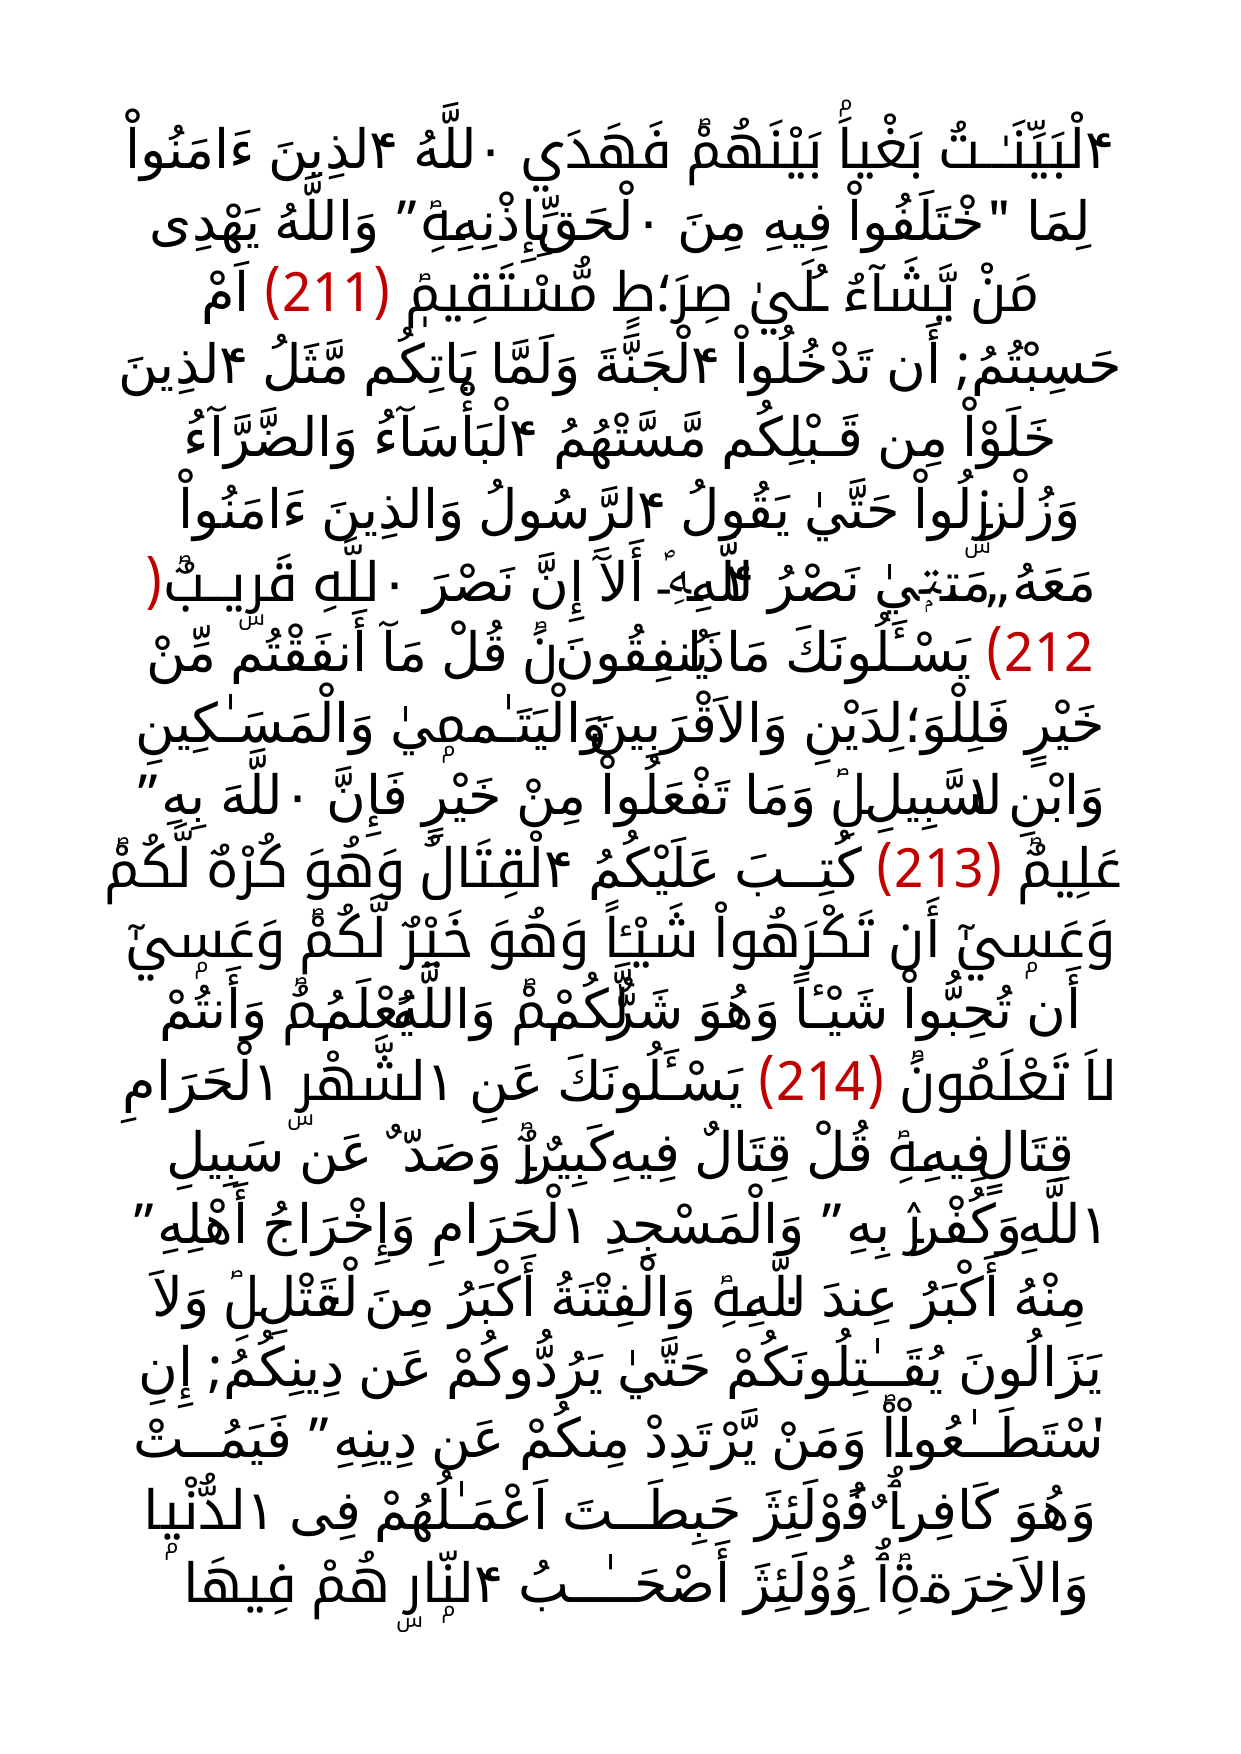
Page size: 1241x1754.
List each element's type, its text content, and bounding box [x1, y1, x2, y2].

text ۰لنَّاسَ ۰ڤسِّحْرَ وَمَآ ٱُنزۣلَ عَلَي ۰لْمَلَكَيْنِ بِبَابِـلَ هَارُوتتتَ وَمَارُوتتتَؐ وَمَا يُعَلِّمَـٰنِ مِنَ اَحَدٖ حَتَّيٰ يَقُولآَ إِنَّمَا نَحْنُ فِتْنَةٌ فَلاَ تَكْفُرْؐ فَيَتَعَلَّمُونَ مِنْهُمَا مَا يُفَرّۣقُونَ بِهِ” بَيْنَ ۰لْمَرْءِ وَزَوْجِهِؐ/ وَمَا هُم بِضَآرّۣينَ بِهِ” مِنَ اَحَدٖ اِلاَّ بِإِذْنِ ۱للَّهِؐ وَيَتَعَلَّمُونَ مَا يَضُرُّهُمْ وَلاَ يَنفَعُهُمْؐ وَلَقَدْ عَلِمُواْ لَمَـنِ ۳شْتَرۭيٰهُ مَا لَهُ„ فِى ۱لاَخِرَةِ مِنْ خَچَقٍؐ وَلَبِيسَ مَا شَرَوْاْ بِهِ“ أَنفُسَهُمْ لَوْ كَانُواْ يَعْلَمُونَؐ (101) وَلَوَ اَنَّهُمُ; ءَامَنُواْ وَاتَّقَوْاْ لَمَثُوبَةٌ مِّنْ عِندِ ۱للَّهِ خَيْرٌ لَّوْ كَانُواْ يَعْلَمُونَؐ (102) يَـٰٓأَيُّهَا ۰لذِينَ ءَامَنُواْ لاَ تَقُولُواْ رَ؛عِنَا وَقُولُواْ ۶نظُرْنَا وَاسْمَعُواْؐ وَلِلْكۭـٰفِرۣينَ عَذَاب٘ اَلِيمٌؐ (103) مَّا يَوَدُّ ۴لذِينَ كَفَرُواْ مِنَ اَهْلِ ۱لْكِتَــٰــبِ وَلاَ ۰لْمُشْرۣكِينَ أَنْ يُّنَزَّلَ عَلَيْكُم مِّنْ خَيْرٍ مِّن رَّبِّكُمْؐ وَاللَّهُ يَخْتَصُّ بِرَحْمَتِهِ” مَنْ يَّشَآءُؐ وَاللَّهُ ذُو ۴لْفَضْلِ ۱لْعَظِيمِؐ (104) ¥ مَا نَنسَخْ مِنَ —ايَةٖ اَوْ نُنسِهَا نَاتتتِ بِخَـيْرٍ مِّنْهَآ أَوْ مِثْلِهَآؐ أَلَمْ تَعْلَمَ اَنَّ ۰للَّهَ عَلَيٰ كُلِّ شَيْءٍ قَدِير٘ؐ (105) اَلَمْ تَعْلَمَ اَنَّ ۰للَّهَ لَهُ„ مُلْكُ ۴لسَّمَـٰوَ؛تتتِ وَالاَرْضِ وَمَا لَكُم مِّن دُونِ ۱للَّهِ مِنْ وَّلِيٍّ وَلاَ نَصِيرٖؐ (106) اَمْ تُرۣيدُونَ أَن تَسْـَٔلُواْ رَسُولَكُمْ كَمَاسُئِلَ مُوسۭيٰ مِن قَبْلُؐ وَمَنْ يَّتَبَدَّلِ ۱لْكُفْرَ بِالِايمَـٰنِ فَقَد ضَّلَّ سَوَآءَ ۰لسَّبِيلِؐ (107) وَدَّ كَثِيرٌ مِّنَ اَهْلِ ۱لْكِتَــٰــبِ لَوْ يَرُدُّونَكُم مِّنۢ بَعْدِ إِيمَــٰنِكُمْ كُفَّاراٗؐ حَسَداً مِّنْ عِندِ أَنفُسِهِم مِّنۢ بَعْدِ مَا تَبَيَّنَ لَهُمُ ۴لْحَقُّؐ فَاعْفُواْ وَاصْفَحُواْ حَتَّيٰ يَاتِيَ ۰للَّهُ بِأَمْرۣهِؐ“ إِنَّ ۰للَّهَ عَلَيٰ كُلِّ شَيْءٍ قَدِيرٌؐ (108) وَأَقِيمُواْ ۴لصَّلَوٰةَ وَءَاتُواْ ۴لزَّكَوٰةَؐ وَمَا تُقَدِّمُواْ لَأِنفُسِكُم مِّنْ خَيْرٍ تَجِدُوهُ عِندَ ۰للَّهِؐ إِنَّ ۰للَّهَ بِمَا تَعْمَلُونَ بَصِيرٌؐ (109) وَقَالُواْ لَنْ يَّدْخُلَ ۰لْجَنَّةَ إِلاَّ مَن كَانَ هُوداٗ اَوْ نَصَـٰرۭيٰؐ تِلْكَ أَمَانِيُّهُمْؐ قُلْ هَاتُواْ بُرْهَــٰنَكُمُ; إِن كُنتُمْ صَـٰدِقِينَؐ (110) بَلۭيٰ مَنَ اَسْلَمَ وَجْهَهُ„ لِلهِ وَهُوَ مُحْسِنٌ فَلَهُ; أَجْرُهُ„ عِندَ رَبِّهِ” وَلاَ خَوْف٘ عَلَيْهِمْ وَلاَ هُمْ يَحْزَنُونَؐ (111) وَقَالَــتِ ۱لْيَهُودُ لَيْسَــتِ ۱لنَّصَـٰرۭيٰ عَلَيٰ شَيْءٍ وَقَالَــتِ ۱لنَّصَـٰرۭيٰ لَيْسَــتِ ۱لْيَهُودُ عَلَيٰ شَيْءٍ وَهُمْ يَتْلُونَ ۰لْكِتَــٰــبَؐ كَذَ؛لِكَ قَالَ ۰لذِينَ لاَ يَعْلَمُونَ مِثْلَ قَوْلِهِمْؐ فَاللَّهُ يَحْكُمُ بَيْنَهُمْ يَوْمَ ۰لْقِيَــٰمَةِ فِيمَا كَانُواْ فِيهِ يَخْتَلِفُونَؐ (112) ® وَمَنَ اَظْلَمُ مِمَّن مَّنَعَ مَسَـٰجِدَ ۰للَّهِ أَنْ يُّذْكَرَ فِيهَا "سْمُهُ„ وَسَعۭيٰ فِى خَرَابِهَآؐ ٱُوْلَئِكَ مَا كَانَ لَهُمُ; أَنْ يَّدْخُلُوهَآ إِلاَّ خَآئِـفِينَؐ لَهُمْ فِى ۱لدُّنْيۭا خِزْيٌؐ وَلَهُمْ فِى ۱لاَخِرَةِ عَذَاب٘ عَظِيمٌؐ (113) وَلِلهِ ۱لْمَشْرۣقُ وَالْمَغْرۣبُؐ فَأَيْنَمَا تُوَلُّواْ فَثَمَّ وَجْهُ ۴للَّهِؐ إِنَّ ۰للَّهَ وَ؛سِع٘ عَلِيمٌؐ (114) وَقَالُواْ ۵تَّخَذَ ۰للَّهُ وَلَداًؐ سُبْحَــٰنَهُؐ„ بَل لَّهُ„ مَا فِى ۱لسَّمَــٰوَ؛تتتِ وَالاَرْضِؐ كُلٌّ لَّهُ„ قَــٰنِتُونَؐ (115) بَدِيعُ ۴لسَّمَــٰوَ؛تتتِ وَالاَرْضِؐ وَإِذَا قَضۭيٰٓ أَمْراً فَإِنَّمَا يَقُولُ لَهُ„ كُنؐ فَيَكُونُؐ (116) وَقَالَ ۰لذِينَ لاَ يَعْلَمُونَ لَوْلاَ يُكَلِّمُنَا ۰للَّهُ أَوْ تَاتِينَآ ءَايَةٌؐ كَذَ؛لِكَ قَالَ ۰لذِينَ مِن قَبْلِهِم مِّثْلَ قَوْلِهِمْؐ تَشَــٰبَهَــتْ قُلُوبُهُمْؐ قَدْ بَـيَّنَّا ۰لاَيَــٰــتِ لِقَوْمٍ يُوقِنُونَؐ (117) إِنَّآ أَرْسَلْنَـٰكَ بِالْحَقِّ بَشِيراً وَنَذِيراًؐ وَلاَ تَسْـَٔلْ عَنَ اَصْحَــٰــبِ ۱لْجَحِيمِؐ (118) وَلَن تَرْضۭيٰ عَنكَ ۰لْيَهُودُ وَلاَ ۰لنَّصَـٰرۭيٰ حَتَّيٰ تَتَّبِعَ مِلَّتَهُمْؐ قُلِ اِنَّ هُدَي ۰للَّهِ هُوَ ۰لْهُدۭيٰؐ وَلَـئِنِ 'تَّبَعْتَ أَهْوَآءَهُم بَعْدَ ۰ﻟ﮲ جَآءَكَ مِنَ ۰لْعِلْمِ مَا لَكَ مِنَ ۰للَّهِ مِنْ وَّلِيٍّ وَلاَ نَصِيرٖؐ (119) ۱لذِينَ ءَاتَيْنَـٰهُمُ ۴لْكِتَــٰــبَ يَتْلُونَهُ„ حَقَّ تِچَوَتِهِ“ ٱُوْلَئِكَ يُومِنُونَ بِهِؐ” وَمَنْ يَّكْفُرْ بِهِ” فَٱُوْلَئِژَ هُمُ ۴لْخَــٰسِرُونَؐ (120) يَـٰبَنِىٓ إِسْرَآءِيلَ ۸ذْكُرُواْ نِعْمَتِيَ ۰لتِىٓ أَنْعَمْــتُ عَلَيْكُمْ وَأَنِّى فَضَّلْتُكُمْ عَلَي ۰لْعَـٰلَمِينَؐ (121) وَاتَّقُواْ يَوْماً لاَّ تَجْزۣى نَفْس٘ عَن نَّفْسٍ شَيْــٔاً وَلاَ يُقْبَلُ مِنْهَا عَدْلٌ وَلاَ تَنفَعُهَا شَفَــٰعَةٌ وَلاَ هُمْ يُنصَرُونَؐ (122) © وَإِذِ 'بْتَلۭيٰٓ إِبْرَ؛هِـيمَ رَبُّهُ„ بِكَلِمَــٰــتٍ فَأَتَمَّهُنَّؐ قَالَ إِنِّى جَاعِلُكَ لِلنَّاسِ إِمَاماًؐ قَالَ وَمِن ذُرّۣيَّتِىؐ قَالَ لاَ يَنَالُ عَهْدِيَ ۰لظَّــٰلِمِينَؐ (123) وَإِذْ جَعَلْنَا ۰لْبَيْــتَ مَثَابَةً لِّلنَّاسِ وَأَمْناً وَاتَّخَذُواْ مِن مَّقَامِ إِبْرَ؛هِيمَ مُصَلّيًؐ وَعَهِدْنَآ إِلَيٰٓ إِبْرَ؛هِيمَ وَإِسْمَـٰعِيلَ أَن طَهِّرَا بَيْتِيَ لِلطَّآئِفِينَ وَالْعَـٰكِفِينَ وَالرُّكَّعِ ۱لسُّجُودِؐ (124) وَإِذْ قَالَ إِبْرَ؛هِيمُ رَبببِّ 'جْعَلْ هَـٰذَا بَلَداٗ —امِناً وَارْزُقَ اَهْلَهُ„ مِنَ ۰لثَّمَرَ؛تِ مَنَ —امَنَ مِنْهُم بِاللَّهِ وَالْيَوْمِ ۱لاَخِرۣؐ قَالَ وَمَن كَفَرَ فَٱُمَتِّعُهُ„ قَلِيلًا ثُمَّ أَضْطَرُّهُ; إِلَيٰ عَذَابببِ ۱لنّۭارۣؐ وَبِيسَ ۰لْمَصِيرُؐ (125) وَإِذْ يَرْفَـعُ إِبْرَ؛هِيمُ ۴لْقَوَاعِدَ مِنَ ۰لْبَيْــتِ وَإِسْمَــٰعِيلُؐ رَبَّنَا تَقَبَّلْ مِنَّآ إِنَّكَ أَنــتَ ۰لسَّمِيعُ ۴لْعَلِيمُؐ (126) رَبَّنَا وَاجْعَلْنَا مُسْلِمَيْنِ لَكَ وَمِن ذُرّۣيَّتِنَآ ٱُمَّةً مُّسْلِمَةً لَّكَؐ وَأَرۣنَا مَنَاسِكَنَاؐ وَتُــبْ عَلَيْنَآؐ إِنَّكَ أَنــتَ ۰لتَّوَّابببُ ۴لرَّحِيمُؐ (127) رَبَّـنَاوَابْعَــثْ فِيهِمْ رَسُولًا مِّنْهُمْ يَتْلُواْ عَلَيْهِمُ; ءَايَـٰتِكَ وَيُعَلِّمُهُمُ ۴لْكِتَــٰــبَ وَالْحِكْمَةَ وَيُزَكِّيهِمُؐ; إِنَّكَ أَنتَ ۰لْعَزۣيزُ ۴لْحَكِيمُؐ (128) وَمَنْ يَّرْغَــبُ عَن مِّلَّةِ إِبْرَ؛هِيمَ إِلاَّ مَن سَفِهَ نَفْسَهُؐ„ وَلَقَدِ 'صْطَفَيْنَـٰهُ فِى ۱لدُّنْيۭاؐ وَإِنَّهُ„ فِى ۱لاَخِرَةِ لَمِنَ ۰ڤصَّـٰڤِحِينَؐ (129) إِذْ قَالَ لَهُ„ رَبُّهُ; أَسْلِمْؐ قَالَ أَسْلَمْــتُ لِرَبِّ ۱لْعَـٰلَمِينَؐ (130) وَأَوْصۭيٰ بِهَآ إِبْرَ؛هِيمُ بَنِيهِؐ وَيَعْقُوبُ يَـٰبَنِيَّ إِنَّ ۰للَّهَ "صْطَفۭيٰ لَكُمُ ۴لدِّينَ فَلاَ تَمُوتُنَّ إِلاَّ وَأَنتُم مُّسْلِمُونَؐ (131) ® أَمْ كُنتُمْ شُهَدَآءَ اۭذْ حَضَرَ يَعْقُوبببَ ۰لْمَوْتتتُ إِذْ قَالَ لِبَنِيهِ مَا تَعْبُدُونَ مِنۢ بَعْدِىؐ قَالُواْ نَعْبُدُإِچَهَكَ وَإِچَهَ ءَابَآئِكَ إِبْرَ؛هِيمَ وَإِسْمَـٰعِيلَ وَإِسْحَـٰقَ إِچَهاً وَ؛حِداً وَنَحْنُ لَهُ„ مُسْلِمُونَؐ (132) تِلْكَ ٱُمَّةٌ قَدْ خَلَــتْؐ لَهَا مَا كَسَبَــتْؐ وَلَكُم مَّا كَسَبْتُمْؐ وَلاَ تُسْـَٔلُونَ عَمَّا كَانُواْ يَعْمَلُونَؐ (133) وَقَالُواْ كُونُواْ هُوداٗ اَوْ نَصَـٰرۭيٰ تَهْتَدُواْؐ قُلْ بَلْ مِلَّةَ إِبْرَ؛هِيمَ حَنِيفاًؐ وَمَا كَانَ مِنَ ۰لْمُشْرۣكِينَؐ (134) قُولُوٓاْ ءَامَنَّا بِاللَّهِ وَمَآ ٱُنزۣلَ إِلَيْنَاوَمَآ ٱُنزۣلَ إِلَيٰٓ إِبْرَ؛هِيمَ وَإِسْمَـٰعِيلَ وَإِسْحَـٰقَ وَيَعْقُوبَ وَالاَسْبَاطِ وَمَآٱُوتِيَ مُوسۭيٰ وَعِيسۭيٰ وَمَآ ٱُوتِيَ ۰لنَّبِيٓــُٔونَ مِن رَّبِّهِمْ لاَ نُفَرّۣقُ بَيْنَ أَحَدٍ مِّنْهُمْ وَنَحْنُ لَهُ„ مُسْلِمُونَؐ (135) فَإِنَ —امَنُواْ بِمِثْلِ مَآ ءَامَنتُم بِهِ” فَقَدِ 'هْتَدَواْؐ وَّإِن تَوَلَّوْاْ فَإِنَّمَا هُمْ فِى شِقَاقٍؐ فَسَيَكْفِيكَهُمُ ۴للَّهُؐ وَهُوَ ۰لسَّمِيعُ ۴لْعَلِيمُؐ (136) صِبْغَةَ ۰للَّهِؐ وَمَنَ اَحْسَنُ مِنَ ۰للَّهِ صِبْغَةًؐ وَنَحْنُ لَهُ„ عَـٰبِدُونَؐ (137) قُلَ اَتُحَآجُّونَنَا فِى ۱للَّهِ وَهُوَ رَبُّنَا وَرَبُّكُمْ وَلَنَآ أَعْمَــٰلُنَا وَلَكُمُ; أَعْمَــٰلُكُمْؐ وَنَحْنُ لَهُ„ مُخْلِصُونَؐ (138) أَمْ يَقُولُونَ إِنَّ إِبْرَ؛هِيمَ وَإِسْمَـٰعِيلَ وَإِسْحَـٰقَ وَيَعْقُوبببَ وَالاَسْبَاطَ كَانُواْ هُوداٗ اَوْ نَصَـٰرۭيٰؐ قُلَ —آنتُمُ; أَعْلَمُ أَمِ ۱للَّهُؐ وَمَنَ اَظْلَمُ مِمَّن كَتَمَ شَهَـٰدَةٗ عِندَهُ„ مِنَ ۰للَّهِؐ وَمَا ۰للَّهُ بِغَـٰفِلٖ عَمَّا تَعْمَلُونَؐ (139) تِلْكَ ٱُمَّةٌ قَدْ خَلَــتْؐ لَهَا مَا كَسَبَــتْؐ وَلَكُم مَّا كَسَبْتُمْؐ وَلاَ تُسْـَٔلُونَ عَمَّا كَانُواْ يَعْمَلُونَؐ (140) ¤ سَيَقُولُ ۴لسُّفَهَآءُ مِنَ ۰لنَّاسِ مَا وَلّۭيٰهُمْ عَن قِـبْلَتِهِمُ ۴لتِى كَانُواْ عَلَيْهَاؐ قُل لِّلهِ ۱لْمَشْرۣقُ وَالْمَغْرۣبببُؐ يَهْدِى مَنْ يَّشَآءُ ﹹلَيٰ صِرَ؛طٍ مُّسْتَقِيمٍؐ (141) وَكَذَ؛لِژَ جَعَلْنَــٰكُمُ; ٱُمَّةً وَسَطاًؐ لِّتَكُونُواْ شُهَدَآءَ عَلَي ۰لنَّاسِ وَيَكُونَ ۰لرَّسُولُ عَلَيْكُمْ شَهِيداًؐ وَمَا جَعَلْنَا ۰لْقِبْلَةَ ۰لتِى كُنــتَ عَلَيْهَآ إِلاَّ لِنَعْلَمَ مَنْ يَّتَّبِعُ ۴لرَّسُولَ مِمَّنْ يَّنقَلِــبُ عَلَيٰ عَقِبَيْهِؐ وَإِن كَانَــتْ لَكَبِيرَةٗ اِلاَّ عَلَي ۰لذِينَ هَدَي ۰للَّهُؐ وَمَا كَانَ ۰للَّهُ لِيُضِيعَ إِيمَــٰنَكُمُؐ; إِنَّ ۰للَّهَ بِالنَّاسِ لَرَءُوفٌ رَّحِيمٌؐ (142) قَدْ نَرۭيٰ تَقَلُّـــبَ وَجْهِكَ فِى ۱لسَّمَآءِ فَلَنُوَلِّيَنَّكَ قِبْلَةً تَرْضۭيٰهَاؐ فَوَلِّ وَجْهَژَ شَطْرَ ۰لْمَسْجِدِ ۱لْحَرَامِؐ وَحَيْــثُ مَا كُنتُمْ فَوَلُّواْ وُجُوهَكُمْ شَطْرَهُؐ„ وَإِنَّ ۰لذِينَ ٱُوتُواْ ۴لْكِتَــٰــبَ لَيَعْلَمُونَ أَنَّهُ ۴لْحَقُّ مِن رَّبِّهِمْؐ وَمَا ۰للَّهُ بِغَـٰفِلٖ عَمَّا يَعْمَلُونَؐ (143) وَلَـئِنَ اَتَيْــتَ ۰لذِينَ ٱُوتُواْ ۴لْكِتَـــٰــبَ بِكُلِّ ءَايَةٍ مَّا تَبِعُواْ قِبْلَتَكَؐ وَمَآ أَنــتَ بِتَابِعٍ قِبْلَتَهُمْؐ وَمَا بَعْضُهُم بِتَابِعٍ قِبْلَةَ بَعْضٍؐ وَلَـئِنِ 'تَّبَعْتَ أَهْوَآءَهُم مِّنۢ بَعْدِ مَا جَآءَكَ مِنَ ۰لْعِلْمِ إِنَّژَ إِذاً لَّمِنَ ۰لظَّـٰلِمِينَؐ (144) ۰لذِينَ ءَاتَيْنَـٰهُمُ ۴لْكِتَـٰــبَ يَعْرۣفُونَهُ„ كَمَا يَعْرۣفُونَ أَبْنَآءَهُمْؐ وَإِنَّ فَرۣيقاً مِّنْهُمْ لَيَكْتُمُونَ ۰لْحَقَّ وَهُمْ يَعْلَمُونَؐ (145) ۰لْحَقُّ مِن رَّبِّكَؐ فَلاَ تَكُونَنَّ مِنَ ۰لْمُمْتَرۣينَؐ (146) ® وَلِكُلٍّ وۣجْهَة٘ هُوَ مُوَلِّيهَا فَاسْتَبِقُواْ ۴لْخَيْرَ؛تِؐ أَيْنَ مَا تَكُونُواْ يَاتتتِ بِكُمُ ۴للَّهُ جَمِيعاٗؐ اِنَّ ۰للَّهَ عَلَيٰ كُلِّ شَيْءٍ قَدِيرٌؐ (147) وَمِنْ حَيْــثُ خَرَجْــتَ فَوَلِّ وَجْهَكَ شَطْرَ ۰لْمَسْجِدِ ۱لْحَرَامِؐ وَإِنَّهُ„ لَلْحَقُّ مِن رَّبِّكَؐ وَمَا ۰للَّهُ بِغَــٰفِلٖ عَمَّا تَعْمَلُونَؐ (148) وَمِنْ حَيْــثُ خَرَجْتَ فَوَلِّ وَجْهَكَ شَطْرَ ۰لْمَسْجِدِ ۱لْحَرَامِؐ وَحَيْــثُ مَا كُنتُمْ فَوَلُّواْ وُجُوهَكُمْ شَطْرَهُ„ لِيَ۬لاَّ يَكُونَ لِلنَّاسِ عَلَيْكُمْ حُجَّة٘ اِلاَّ ۰لذِينَ ظَلَمُواْ مِنْهُمْ فَلاَ تَخْشَوْهُمْ وَاخْشَوْنِىؐ وَلُءِتِمَّ نِعْمَتِى عَلَيْكُمْ وَلَعَلَّكُمْ تَهْتَدُونَؐ (149) كَمَآ أَرْسَلْنَا فِيكُمْ رَسُولًا مِّنكُمْ يَتْلُواْ عَلَيْكُمُ; ءَايَـٰتِنَا وَيُزَكِّيكُمْ وَيُعَلِّمُكُمُ ۴لْكِتَــٰــبَ وَالْحِكْمَةَ وَيُعَلِّمُكُم مَّا لَمْ تَكُونُواْ تَعْلَمُونَ (150) فَاذْكُرُونِىٓ أَذْكُرْكُمْ وَاشْكُرُواْ لِى وَلاَ تَكْفُرُونِؐ (151) يَـٰٓأَيُّهَا ۰لذِينَ ءَامَنُواْ èسْتَعِينُواْ بِالصَّبْرۣ وَالصَّلَوٰةِؐ إِنَّ ۰للَّهَ مَعَ ۰لصَّـٰبِـرۣينَؐ (152) وَلاَ تَقُولُواْ لِمَنْ يُّقْتَلُ فِى سَبِيلِ ۱للَّهِ أَمْوَ؛تٛؐ بَـلَ اَحْيَآءٌؐ وَچَكِن لاَّ تَشْعُرُونَؐ (153) وَلَنَبْلُوَنَّكُم بِشَىْءٍ مِّنَ ۰لْخَوْفِ وَالْجُوعِ وَنَقْصٍ مِّنَ ۰لاَمْوَ؛لِ وَالاَنفُسِ وَالثَّمَرَ؛تتتِؐ وَبَشِّرۣ ۱لصَّـٰبِرۣينَ (154) ۰لذِينَ إِذَآ أَصَـٰبَتْهُم مُّصِيبَةٌ قَالُوٓاْ إِنَّا لِلهِ وَإِنَّآ إِلَيْهِ رَ؛جِعُونَؐ (155) ٱُوْلَئِكَ عَلَيْهِمْ صَلَوَ؛تٌ مِّن رَّبِّهِمْ وَرَحْمَةٌؐ وَٱُوْلَئِكَ هُمُ ۴لْمُهْتَدُونَؐ (156) © إِنَّ ۰لصَّفَا وَالْمَرْوَةَ مِن شَعَــٰٓئِـرۣ ۱للَّهِؐ فَمَنْ حَجَّ ۰لْبَيْــتَ أَوۣ 'عْتَمَرَ فَلاَ جُنَاحَ عَلَيْهِ أَنْ يَّطَّوَّفَ بِهِمَاؐ وَمَن تَطَوَّعَ خَيْراً فَإِنَّ ۰للَّهَ شَاكِر٘ عَلِيم٘ؐ (157) اِنَّ ۰لذِينَ يَكْتُمُونَ مَآ أَنزَلْنَا مِنَ ۰لْبَيِّنَـٰــتِ وَالْهُدۭيٰ مِنۢ بَعْدِ مَا بَيَّنَّــٰهُ لِلنَّاسِ فِى ۱لْكِتَــٰــبِ ٱُوْلَئِژَ يَلْعَنُهُمُ ۴للَّهُ وَيَلْعَنُهُمُ ۴لچَّعِنُونَ (158) إِلاَّ ۰لذِينَ تَابُواْ وَأَصْلَحُواْ وَبَيَّنُواْ فَٱُوْلَئِكَ أَتُوبببُ عَلَيْهِمْ وَأَنَا ۰لتَّوَّابببُ ۴لرَّحِيمُؐ (159) إِنَّ ۰لذِينَ كَفَرُواْ وَمَاتُواْ وَهُمْ كُفَّار٘ ۷وْلَئِكَ عَلَيْهِمْ لَعْنَةُ ۴للَّهِ وَالْمَلَئِكَةِ وَالنَّاسِ أَجْمَعِينَ (160) خَـٰلِدِينَ فِيهَاؐ لاَ يُخَفَّفُ عَنْهُمُ ۴لْعَذَابببُ وَلاَ هُمْ يُنظَرُونَؐ (161) وَإِچَهُكُمُ; إِچَهٌ وَ؛حِدٌؐ لٓاَّ إِچَهَ إِلاَّ هُوَؐ ۰لرَّحْمَـٰنُ ۴لرَّحِيمُؐ (162) إِنَّ فِى خَلْقِ ۱لسَّمَـٰوَ؛تتتِ وَالاَرْضِ وَاخْتِچَــفِ ۱ليْلِ وَالنَّهۭارۣ وَالْفُلْكِ ۱لتِى تَجْرۣى فِى ۱ڤْبَحْرۣ بِمَا يَنفَعُ ۴لنَّاسَ وَمَآ أَنزَلَ ۰للَّهُ مِنَ ۰لسَّمَآءِ مِن مَّآءٍ فَأَحْيۭا بِهِ ۱لاَرْضَ بَعْدَ مَوْتِهَا وَبَــثَّ فِيهَا مِن كُلِّ دَآبَّةٍ وَتَصْرۣيفِ ۱لرّۣيَـٰحِ وَالسَّحَابببِ ۱لْمُسَخَّرۣ بَيْنَ ۰لسَّمَآءِ وَالاَرْضِ ﺀَلاَيَـٰــتٍ لِّقَوْمٍ يَعْقِلُونَؐ (163) وَمِنَ ۰لنَّاسِ مَنْ يَّتَّخِذُ مِن دُونِ ۱للَّهِ أَندَاداً يُحِبُّونَهُمْ كَحُبِّ ۱للَّهِؐ وَالذِينَ ءَامَنُوٓاْ أَشَدُّ حُبّاً لِّلهِؐ وَلَوْ تَرَي ۰لذِينَ ظَلَمُوٓاْ إِذْ يَرَوْنَ ۰لْعَذَابببَ أَنَّ ۰لْقُوَّةَ لِلهِ جَمِيعاً وَأَنَّ ۰للَّهَ شَدِيدُ ۴لْعَذَابببِؐ (164) ® إِذْ تَبَرَّأَ ۰لذِينَ ۸تُّبِعُواْ مِنَ ۰لذِينَ "تَّبَعُواْ وَرَأَوُاْ ۴لْعَذَابببَ وَتَقَطَّعَــتْ بِهِمُ ۴لاَسْبَــٰــبُؐ (165) وَقَالَ ۰لذِينَ "تَّبَعُواْ لَوَ اَنَّ لَنَا كَرَّةً فَنَتَبَرَّأَ مِنْهُمْ كَمَا تَبَرَّءُواْ مِنَّاؐ كَذَ؛لِكَ يُرۣيهِمُ ۴للَّهُ أَعْمَــٰلَهُمْ حَسَرَ؛تتتٖ عَلَيْهِمْؐ وَمَا هُم بِخَـٰرۣجِينَ مِنَ ۰لنّۭارۣؐ (166) يَـٰٓأَيُّهَا ۰لنَّاسُ كُلُواْ مِمَّا فِى ۱لاَرْضِ حَچَلًا طَيِّباًؐ وَلاَ تَتَّبِعُواْ خُطْوَ؛تِ ۱لشَّيْطَـٰنِؐ إِنَّهُ„ لَكُمْ عَدُوٌّ مُّبِين٘ؐ (167) اِنَّمَا يَامُرُكُم بِالسُّوٓءِ وَاڤْفَحْشَآءِ وَأَن تَقُولُواْ عَلَي ۰للَّهِ مَا لاَ تَعْلَمُونَؐ (168) وَإِذَا قِيلَ لَهُمُ èتَّبِعُواْ مَآ أَنزَلَ ۰للَّهُ قَالُواْ بَلْ نَتَّبِعُ مَآ أَلْفَيْنَا عَلَيْهِ ءَابَآءَنَآؐ أَوَلَوْ كَانَ ءَابَآؤُهُمْ لاَ يَعْقِلُونَ شَيْــٔـاً وَلاَ يَهْتَدُونَؐ (169) وَمَثَلُ ۴لذِينَ كَفَرُواْ كَمَثَلِ ۱ﻟ﮲ يَنْعِقُ بِمَا لاَ يَسْمَعُ إِلاَّ دُعَآءً وَنِدَآءًؐ صُمّٛ بُكْم٘ عُمْـيٌ فَهُمْ لاَ يَعْقِلُونَؐ (170) يَـٰٓأَيُّهَا ۰لذِينَ ءَامَنُواْ كُلُواْ مِن طَيِّبَـٰــتِ مَا رَزَقْنَـٰكُمْ وَاشْكُرُواْ لِلهِ إِن كُنتُمُ; إِيَّاهُ تَعْبُدُونَؐ (171) إِنَّمَا حَرَّمَ عَلَيْكُمُ ۴لْمَيْتَةَ وَالدَّمَ وَلَحْمَ ۰لْخِنزۣيـرۣ وَمَآ ٱُهِلَّ بِهِ” لِغَيْرۣ ۱للَّهِؐ فَمَنُ ۶ضْطُرَّ غَيْرَ بَاغٍ وَلاَ عَادٍ فَلآَ إِثْمَ عَلَيْهِؐ إِنَّ ۰للَّهَ غَفُورٌ رَّحِيم٘ؐ (172) اِنَّ ۰لذِينَ يَكْتُمُونَ مَآ أَنزَلَ ۰للَّهُ مِنَ ۰لْكِتَـٰــبِ وَيَشْتَرُونَ بِهِ” ثَمَناً قَلِيلٗا ۷وْلَئِكَ مَا يَاكُلُونَ فِى بُطُونِهِمُ; إِلاَّ ۰لنَّارَ وَلاَ يُكَلِّمُهُمُ ۴للَّهُ يَوْمَ ۰لْقِيَـٰمَةِ وَلاَ يُزَكِّيهِمْؐ وَلَهُمْ عَذَاب٘ اَلِيم٘ؐ (173) ۷وْلَئِژَ ۰لذِينَ "شْتَرَوُاْ ۴لضَّچَلَةَ بِالْهُدۭيٰ وَالْعَذَابببَ بِالْمَغْفِرَةِ فَمَآ أَصْبَرَهُمْ عَلَي ۰لنّۭارۣؐ (174) ذَ؛لِكَ بِأَنننَّ ۰للَّهَ نَزَّلَ ۰لْكِتَـٰــبَ بِالْحَقﱢّؐ وَإِنَّ ۰لذِينَ "خْتَلَفُواْ فِى ۱لْكِتَـٰــبِ لَفِى شِقَاقٙ بَعِيدٍؐ (175) ¥ لَّيْسَ ۰لْبِرُّ أَن تُوَلُّواْ وُجُوهَكُمْ قِبَلَ ۰لْمَشْرۣقِ وَالْمَغْرۣبببِؐ وَچَكِنِ ۱لْبِرُّ مَنَ —امَنَ بِاللَّهِ وَالْيَوْمِ ۱لاَخِرۣ وَالْمَلَئِكَةِ وَالْكِتَــٰــبِ وَالنَّبِيٓــٕـﯧنَ وَءَاتَي ۰لْمَالَ عَلَيٰ حُبِّهِ” ذَوۣى ۱لْقُرْبۭيٰ وَالْيَتَـٰمۭيٰ وَالْمَسَـٰكِينَ وَابْنَ ۰لسَّبِيلِ وَالسَّآئِـلِينَ وَفِى ۱لرّۣقَابببِ وَأَقَامَ ۰لصَّلَوٰةَ وَءَاتَي ۰لزَّكَوٰةَؐ وَالْمُوفُونَ بِعَهْدِهِمُ; إِذَا عَـٰهَدُواْؐ وَالصَّـٰبِرۣينَ فِى ۱لْبَأْسَآءِ وَالضَّرَّآءِ وَحِيــنَ ۰لْبَأْسِؐ ٱُوْلَئِكَ ۰لذِيــنَ صَدَقُواْؐ وَٱُوْلَئِكَ هُمُ ۴لْمُتَّقُونَؐ (176) يَـٰٓأَيُّهَا ۰لذِينَ ءَامَنُواْ كُتِبَ عَلَيْكُمُ ۴لْقِصَاصُ فِى ۱لْقَتْلَيؐ ۰لْحُرُّ بِالْحُرّۣ وَالْعَبْدُ بِالْعَبْدِ وَالاُنثۭيٰ بِالاُنثۭيٰؐ فَمَــنْ عُفِيَ لَهُ„ مِنَ اَخِيهِ شَىْءٌ فَاتِّبَاعٛ بِالْمَعْرُوفِ وَأَدَآء٘ اِلَيْهِ بِإِحْسَـٰنٍؐ ذَ؛لِكَ تَخْفِيفٌ مِّن رَّبِّكُمْ وَرَحْمَةٌؐ فَمَنِ 'عْتَدۭيٰ بَعْدَ ذَ؛لِژَ فَلَهُ„ عَذَاببب٘ اَلِيمٌؐ (177) وَلَكُمْ فِى ۱لْقِصَاصِ حَيَوٰةٌ يَـٰٓٱُوْلِى ۱لاَلْبَــٰــبِ لَعَلَّكُمْ تَتَّقُونَؐ (178) كُتِــبَ عَلَيْكُمُ; إِذَا حَضَرَ أَحَدَكُمُ ۴لْمَوْتتتُ إِن تَرَكَ خَيْراٗؐ ۱لْوَصِيَّةُ لِلْوَ؛لِدَيْنِ وَ الاَقْرَبِينَ بِالْمَعْرُوفِؐ حَقّاٗ عَلَي ۰لْمُتَّقِينَؐ (179) فَمَنۢ بَدَّلَهُ„ بَعْدَ مَا سَمِعَهُ„ فَإِنَّمَآ إِثْمُهُ„ عَلَي ۰لذِينَ يُبَدِّلُونَهُؐ; إِنَّ ۰للَّهَ سَمِيع٘ عَلِيمٌؐ (180) فَمَنْ خَافَ مِن مُّوصٍ جَنَفاٗ اَوۣ اِثْماً فَأَصْلَحَ بَيْنَهُمْ فَلآَ إِثْمَ عَلَيْهِؐ إِنَّ ۰للَّهَ غَفُورٌ رَّحِيمٌؐ (181) يَـٰٓأَيُّهَا ۰لذِينَ ءَامَنُواْ كُتِــبَ عَلَيْكُمُ ۴لصِّيَامُ كَمَا كُتِــبَ عَلَي ۰لذِينَ مِن قَبْلِكُمْ لَعَلَّكُمْ تَتَّقُونَ (182) أَيَّاماً مَّعْدُودَ؛تٍؐ فَمَــن كَانَ مِنكُم مَّرۣيضاٗ اَوْ عَلَيٰ سَفَرٍ فَعِدَّةٌ مِّنَ اَيَّامٖ ۷خَرَؐ وَعَلَي ۰لذِينَ يُطِيقُونَهُ„ فِدْيَةُ طَعَامِ مَسَـٰكِينَؐ فَمَن تَطَوَّعَ خَيْراً فَهُوَ خَيْرٌ لَّهُؐ„ وَأَن تَصُومُواْ خَيْرٌ لَّكُمُ; إِن كُنتُمْ تَعْلَمُونَؐ (183) ® شَهْرُ رَمَضَانَ ۰ﻟـذِىٓ ٱُنزۣلَ فِيهِ ۱لْقُرْءَانُ هُديً لِّلنَّاسِ وَبَيِّنَــٰــتٍ مِّنَ ۰لْهُدۭيٰ وَالْفُرْقَانِؐ فَمَن شَهِدَ مِنكُمُ ۴لشَّهْرَ فَلْيَصُمْهُؐ وَمَن كَانَ مَرۣيضاٗ اَوْ عَلَيٰ سَفَرٍ فَعِدَّةٌ مِّنَ اَيَّامٖ ۷خَرَؐ يُرۣيدُ ۴للَّهُ بِكُمُ ۴لْيُسْرَ وَلاَ يُرۣيدُ بِـكُمُ ۴لْعُسْرَؐ وَلِتُكْمِلُواْ ۴لْعِدَّةَ وَلِتُكَـبِّـرُواْ ۴للَّهَ عَلَيٰ مَـــا هَدۭيٰكُمْ وَلَعَلَّكُمْ تَشْكُرُونَؐ (184) وَإِذَا سَأَلَكَ عِبَادِى عَنِّى فَإِنِّى قَرۣيب٘ؐ ۷جِيــبُ دَعْوَةَ ۰لدَّاعِ“ إِذَا دَعَانِؐ” فَلْيَسْتَجِيبُواْ لِى وَلْيُومِنُواْ بِيَ لَعَلَّهُمْ يَرْشُدُونَؐ (185) ٱُحِلَّ لَكُمْ لَيْلَةَ ۰لصِّيَامِ ۱لرَّفَــثُ إِلَيٰ نِسَآئِكُمْؐ هُنَّ لِـبَاسٌ لَّكُمْ وَأَنتُمْ لِبَاسٌ لَّهُنَّؐ عَلِمَ ۰للَّهُ أَنَّكُمْ كُنتُمْ تَخْتَانُونَ أَنفُسَكُمْ فَتَابببَ عَلَيْكُمْ وَعَفَا عَنكُمْؐ فَاچَنَ بَـٰشِرُوهُنَّؐ وَابْتَغُواْ مَا كَتَبَ ۰للَّهُ لَكُمْؐ وَكُلُواْ وَاشْرَبُواْ حَتَّيٰ يَتَبَيَّنَ لَكُمُ ۴لْخَيْطُ ۴لاَبْيَضُ مِنَ ۰لْخَيْطِ ۱لاَسْوَدِ مِنَ ۰لْفَجْـرۣؐ ثُمَّ أَتِمُّواْ ۴لصِّيَامَ إِلَي ۰ليْلِؐ وَلاَ تُبَــٰشِرُوهُنَّ وَأَنتُمْ عَــٰكِفُونَ فِى ۱لْمَسَـٰجِدِؐ تِلْكَ حُدُودُ ۴للَّهِؐ فَلاَ تَقْرَبُوهَاؐ كَذَ؛لِكَ يُبَيِّنُ ۴للَّهُ ءَايَـٰتِهِ” لِلنَّاسِ لَعَلَّهُمْ يَتَّقُونَؐ (186) وَلاَ تَاكُلُوٓاْ أَمْوَ؛لَكُم بَيْنَكُم بِالْبَــٰطِلِ وَتُدْلُواْ بِهَآ إِلَي ۰لْحُكَّامِ لِتَاكُلُواْ فَرۣيقاً مِّنَ اَمْوَلِ۱لنَّاسِ بِالِاثْمِ وَأَنتُمْ تَعْلَمُونَؐ (187) © يَسْـَٔلُونَكَ عَنِ ۱لاَهِلَّةِؐ قُلْ هِيَ مَوَ؛قِيــتُ لِلنَّاسِ وَالْحَجﱢّؐ وَلَيْسَ ۰لْـبِرُّ بِأَن تَاتُواْ ۴لْبُيُوتتتَ مِن ظُهُورۣهَاؐ وَچَكِنِ ۱لْبِرُّ مَنِ 'تَّقۭيٰؐ وَاتُواْ ۴لْبُيُوتتتَ مِنَ اَبْوَ؛بِهَاؐ وَاتَّقُواْ ۴للَّهَ لَعَلَّكُمْ تُفْلِحُونَؐ (188) وَقَـٰتِلُواْ فِى سَبِيلِ ۱للَّهِ ۱لذِينَ يُقَــٰتِلُونَكُمْ وَلاَ تَعْتَدُوٓاْؐ إِنَّ ۰للَّهَ لاَ يُحِــبُّ ۴لْمُعْتَدِينَؐ (189) وَاقْتُلُوهُمْ حَيْــثُ ثَقِفْتُمُوهُمْ وَأَخْرۣجُوهُم مِّنْ حَيْــثُ أَخْرَجُوكُمْؐ وَالْفِتْنَةُ أَشَدُّ مِنَ ۰لْقَتْلِؐ وَلاَ تُقَــٰتِلُوهُمْ عِندَ ۰لْمَسْجِدِ ۱لْحَرَامِ حَتَّيٰ يُقَـٰتِلُوكُمْ فِيهِؐ فَإِن قَـٰتَلُوكُمْ فَاقْتُلُوهُمْؐ كَذَ؛لِژَ جَزَآءُ ۴لْكۭـٰفِرۣينَؐ (190) فَإِنِ 'نتَهَوْاْ فَإِنَّ ۰للَّهَ غَفُورٌ رَّحِيمٌؐ (191) وَقَـٰتِلُوهُمْ حَتَّــيٰ لاَ تَكُونَ فِتْنَةٌ وَيَكُونَ ۰لدِّينُ لِلهِؐ فَإِنِ 'نتَهَوْاْ فَلاَ عُدْوَ؛نَ إِلاَّ عَلَي ۰لظَّـٰلِمِينَؐ (192) ۰لشَّهْرُ ۴لْحَرَامُ بِالشَّهْرۣ ۱لْحَرَامِ وَالْحُرُمَــٰــتُ قِصَاصٌؐ فَمَنِ 'عْتَدۭيٰ عَلَيْكُمْ فَاعْتَدُواْ عَلَيْهِ بِمِثْلِ مَا "عْتَدۭيٰ عَلَيْكُمْؐ وَاتَّقُواْ ۴للَّهَ وَاعْلَمُوٓاْ أَنَّ ۰للَّهَ مَعَ ۰لْمُتَّقِينَؐ (193) وَأَنفِقُواْ فِى سَبِيلِ ۱للَّهِ وَلاَ تُلْقُواْ بِأَيْدِيكُمُ; إِلَي ۰لتَّهْلُكَةِ وَأَحْسِنُوٓاْؐ إِنَّ ۰للَّهَ يُحِــبُّ ۴ڤْمُحْسِنِينَؐ (194) وَأَتِمُّواْ ۴لْحَجَّ وَالْعُمْرَةَ لِلهِؐ فَإِنُ۷حْصِرْتُمْ فَمَا "سْتَيْسَرَ مِنَ ۰لْهَدْيِؐ وَلاَ تَحْلِقُواْ رُءُوسَكُمْ حَتَّيٰ يَبْلُغَ ۰لْهَدْيُ مَحِلَّهُؐ„ فَمَن كَانَ مِنكُم مَّرۣيضاٗ اَوْ بِهِ“ أَذيً مِّن رَّأْسِهِ” فَفِدْيَةٌ مِّن صِيَامٖ اَوْ صَدَﻗَﺔٖ اَوْ نُسُكٍؐ فَإِذَآ أَمِنتُمْ فَمَن تَمَتَّعَ بِالْعُمْرَةِ إِلَي ۰لْحَجِّ فَمَا "سْتَيْسَرَ مِنَ ۰لْهَدْيِؐ ® فَمَن لَّمْ يَجِدْ فَصِيَامُ ثَـچَثَةِ أَيَّامٍ فِى ۱لْحَجِّ وَسَبْعَةٖ اِذَا رَجَعْتُمْ تِلْكَ عَشَرَةٌ كَامِلَةٌؐ ذَ؛لِكَ لِمَن لَّمْ يَكُنَ اَهْلُهُ„ حَاضِرۣى ۱لْمَسْجِدِ ۱لْحَرَامِؐ وَاتَّقُواْ ۴للَّهَ وَاعْلَمُوٓاْ أَنَّ ۰للَّهَ شَدِيدُ ۴لْعِقَابببِؐ (195) ۱لْحَجُّ أَشْهُرٌ مَّعْلُومَــٰــتٌؐ فَمَن فَرَضَ فِيهِنَّ ۰لْحَجَّ فَلاَ رَفَـثَ وَلاَ فُسُوقَ وَلاَ جِدَالَ فِى ۱لْحَجﱢّؐ وَمَا تَفْعَلُواْ مِنْ خَيْرٍ يَعْلَمْهُ ۴للَّهُؐ وَتَزَوَّدُواْؐ فَإِنَّ خَيْرَ ۰لزَّادِ ۱لتَّقْوۭيٰؐ وَاتَّقُونِ يَـٰٓٱُوْلِى ۱لاَلْبَـٰـــبِؐ (196) لَيْسَ عَلَيْكُمْ جُنَاح٘ اَن تَـبْتَغُواْ فَضْلًا مِّن رَّبِّكُمْؐ فَإِذَآ أَفَضْتُم مِّنْ عَرَفَــٰــتٍ فَاذْكُرُواْ ۴للَّهَ عِندَ ۰لْمَشْعَرۣ ۱لْحَرَامِؐ وَاذْكُرُوهُ كَمَا هَدۭيٰكُمْ وَإِن كُنتُم مِّن قَبْلِهِ” لَمِنَ ۰لضَّآلِّينَؐ (197) ثُمَّ أَفِيضُواْ مِنْ حَيْــثُ أَفَاضَ ۰لنَّاسُؐ وَاسْتَغْفِرُواْ ۴للَّهَؐ إِنَّ ۰للَّهَ غَفُورٌ رَّحِيمٌؐ (198) فَإِذَا قَضَيْتُم مَّنَـٰسِكَكُمْ فَاذْكُرُواْ ۴للَّهَ كَذِكْرۣكُمُ; ءَابَآءَكُمُ; أَوَ اَشَدَّ ذِكْراًؐ فَمِنَ ۰لنَّاسِ مَنْ يَّقُولُ رَبَّنَآ ءَاتِنَا فِى ۱لدُّنْيۭا وَمَا لَهُ„ فِى ۱لاَخِرَةِ مِنْ خَچَقٍؐ وَمِنْهُم مَّنْ يَّقُولُ رَبَّنَآ ءَاتِنَا فِى ۱لدُّنْيۭا حَسَنَةً وَفِى ۱لاَخِرَةِ حَسَنَةً وَقِنَا عَذَابَ ۰لنّۭارۣؐ (199) ٱُوْلَئِژَ لَهُمْ نَصِيــبٌ مِّمَّا كَسَبُواْؐ وَاللَّهُ سَرۣيعُ ۴لْحِسَابِؐ (200) ¤ وَاذْكُرُواْ ۴للَّهَ فِىٓ أَيَّامٍ مَّعْدُودَ؛تتتٍؐ فَمَن تَعَجَّلَ فِى يَوْمَيْنِ فَلآَ إِثْمَ عَلَيْهِؐ وَمَن تَأَخَّرَ فَلآَ إِثْمَ عَلَيْهِ لِمَنِ 'تَّقۭيٰؐ وَاتَّقُواْ ۴للَّهَ وَاعْلَمُوٓاْ أَنَّكُمُ; إِلَيْهِ تُحْشَرُونَؐ (201) وَمِنَ ۰لنَّاسِ مَنْ يُّعْجِبُژَ قَوْلُهُ„ فِى ۱لْحَيَوٰةِ ۱لدُّنْيۭا وَيُشْهِدُ ۴للَّهَ عَلَيٰ مَا فِى قَلْبِهِ” وَهُوَ أَلَدُّ ۴لْخِصَامِؐ (202) وَإِذَا تَوَلّۭيٰ سَعۭيٰ فِى ۱لاَرْضِ لِيُفْسِدَ فِيهَا وَيُهْلِكَ ۰لْحَرْثثثَ وَالنَّسْلَؐ وَاللَّهُ لاَ يُحِبُّ ۴لْفَسَادَؐ (203) وَإِذَا قِيلَ لَهُ èتَّقِ ۱للَّهَ أَخَذَتْهُ ۴لْعِزَّةُ بِالِاثْمِ فَحَسْبُهُ„ جَهَنَّمُؐ وَلَبِيسَ ۰لْمِهَادُؐ (204) وَمِنَ ۰لنَّاسِ مَنْ يَّشْرۣى نَفْسَهُ èبْتِغَآءَ مَرْضَاتتتِ ۱للَّهِؐ وَاللَّهُ رَءُوفٛ بِالْعِبَادِؐ (205) يَـٰٓأَيُّهَا ۰لذِينَ ءَامَنُواْ ۶دْخُلُواْ فِى ۱لسَّلْمِ كَآفَّةًؐ وَلاَ تَتَّبِعُواْ خُطْوَ؛تتتِ ۱لشَّيْطَـٰنِؐ إِنَّهُ„ لَكُمْ عَدُوٌّ مُّبِينٌؐ (206) فَإِن زَلَلْتُم مِّنۢ بَعْدِ مَا جَآءَتْكُمُ ۴لْبَيِّنَــٰــتُ فَاعْلَمُوٓاْ أَنَّ ۰للَّهَ عَزۣيز٘ حَكِيم٘ؐ (207) هَلْ يَنظُرُونَ إِلٓاَّ أَنْ يَّاتِيَهُمُ ۴للَّهُ فِى ظُلَلٍ مِّنَ ۰لْغَمَـٰمِؐ وَالْمَلَئِكَةُ وَقُضِيَ ۰لاَمْرُؐ وَإِلَي ۰للَّهِ تُرْجَعُ ۴لاُمُورُؐ (208) سَلْ بَنِىٓ إِسْرَآءِيلَ كَمَ —اتَيْنَـٰهُم مِّنَ —ايَةٙ بَيِّنَةٍؐ وَمَنْ يُّبَدِّلْ نِعْمَةَ ۰للَّهِ مِنۢ بَعْدِ مَا جَآءَتْهُ فَإِنَّ ۰للَّهَ شَدِيدُ ۴لْعِقَابببِؐ (209) زُيِّنَ لِلذِينَ كَفَرُواْ ۴لْحَيَوٰةُ ۴لدُّنْيۭا وَيَسْخَرُونَ مِنَ ۰لذِينَ ءَامَنُواْؐ وَالذِينَ "تَّقَوْاْ فَوْقَهُمْ يَوْمَ ۰لْقِيَـٰمَةِؐ وَاللَّهُ يَرْزُقُ مَنْ يَّشَآءُ بِغَيْرۣ حِسَابببٍؐ (210) ® كَانَ ۰لنَّاسُ ٱُمَّةً وَ؛حِدَةً فَبَعَــثَ ۰للَّهُ ۴لنَّبِيٓــٕـﯧنَ مُبَشِّرۣينَ وَمُنذِرۣينَ وَأَنزَلَ مَعَهُمُ ۴لْكِتَـٰــبَ بِالْحَقِّ ڤِيَحْكُمَ بَيْنَ ۰لنَّاسِ فِيمَا "خْتَلَفُواْ فِيهِؐ وَمَا "خْتَلَفَ فِيهِ إِلاَّ ۰لذِينَ ٱُوتُوهُؐ مِنۢ بَعْدِ مَا جَآءَتْهُمُ ۴لْبَيِّنَـٰــتُ بَغْياَۢ بَيْنَهُمْؐ فَهَدَي ۰للَّهُ ۴لذِينَ ءَامَنُواْ لِمَا "خْتَلَفُواْ فِيهِ مِنَ ۰لْحَقِّ بِإِذْنِهِؐ” وَاللَّهُ يَهْدِى مَنْ يَّشَآءُ ﹹلَيٰ صِرَ؛طٍ مُّسْتَقِيمٖؐ (211) اَمْ حَسِبْتُمُ; أَن تَدْخُلُواْ ۴لْجَنَّةَ وَلَمَّا يَاتِكُم مَّثَلُ ۴لذِينَ خَلَوْاْ مِن قَـبْلِكُم مَّسَّتْهُمُ ۴لْبَأْسَآءُ وَالضَّرَّآءُ وَزُلْزۣلُواْ حَتَّيٰ يَقُولُ ۴لرَّسُولُ وَالذِينَ ءَامَنُواْ مَعَهُ„ مَتۭيٰ نَصْرُ ۴للَّهِؐ أَلآَ إِنَّ نَصْرَ ۰للَّهِ قَرۣيــبٌؐ(212) يَسْـَٔلُونَكَ مَاذَا يُنفِقُونَؐ قُلْ مَآ أَنفَقْتُم مِّنْ خَيْرٍ فَلِلْوَ؛لِدَيْنِ وَالاَقْرَبِينَ وَالْيَتَـٰمۭيٰ وَالْمَسَـٰكِينِ وَابْنِ ۱لسَّبِيلِؐ وَمَا تَفْعَلُواْ مِنْ خَيْرٍ فَإِنَّ ۰للَّهَ بِهِ” عَلِيمٌؐ (213) كُتِــبَ عَلَيْكُمُ ۴لْقِتَالُ وَهُوَ كُرْهٌ لَّكُمْؐ وَعَسۭيٰٓ أَن تَكْرَهُواْ شَيْـٔاً وَهُوَ خَيْرٌ لَّكُمْؐ وَعَسۭيٰٓ أَن تُحِبُّواْ شَيْـٔاً وَهُوَ شَرٌّ لَّكُمْؐ وَاللَّهُ يَعْلَمُؐ وَأَنتُمْ لاَ تَعْلَمُونَؐ (214) يَسْـَٔلُونَكَ عَنِ ۱لشَّهْرۣ ۱لْحَرَامِ قِتَالٍ فِيهِؐ قُلْ قِتَالٌ فِيهِ كَبِيرٌؐ وَصَدّﹲ عَن سَبِيلِ ۱للَّهِ وَكُفْرٛ بِهِ” وَالْمَسْجِدِ ۱لْحَرَامِ وَإِخْرَاجُ أَهْلِهِ” مِنْهُ أَكْبَرُ عِندَ ۰للَّهِؐ وَالْفِتْنَةُ أَكْبَرُ مِنَ ۰لْقَتْلِؐ وَلاَ يَزَالُونَ يُقَــٰتِلُونَكُمْ حَتَّيٰ يَرُدُّوكُمْ عَن دِينِكُمُ; إِنِ 'سْتَطَــٰعُواْؐ وَمَنْ يَّرْتَدِدْ مِنكُمْ عَن دِينِهِ” فَيَمُــتْ وَهُوَ كَافِرٌ فَٱُوْلَئِژَ حَبِطَــتَ اَعْمَـٰلُهُمْ فِى ۱لدُّنْيۭا وَالاَخِرَةِؐ وَٱُوْلَئِژَ أَصْحَــٰــبُ ۴لنّۭارۣ هُمْ فِيهَا خَــٰلِدُونَؐ (215) إِنَّ ۰لذِينَ ءَامَنُواْ وَالذِينَ هَاجَرُواْ وَجَـٰهَدُواْ فِى سَبِيلِ ۱للَّهِ ٱُوْلَئِژَ يَرْجُونَ رَحْمَتَ ۰للَّهِؐ وَاللَّهُ غَفُورٌ رَّحِيمٌؐ (216) © يَسْـَٔلُونَژَ عَنِ ۱لْخَمْرۣ وَالْمَيْسِرۣؐ قُلْ فِيهِمَآ إِثْمٌ كَبِيرٌ وَمَنَــٰفِعُ لِلنَّاسِؐ وَإِثْمُهُمَآ أَكْبَرُ مِن نَّفْعِهِمَاؐ وَيَسْـَٔلُونَژَ مَاذَا يُنفِقُونَ قُلِ ۱لْعَفْوَؐ كَذَ؛لِژَ يُبَيِّنُ ۴للَّهُ لَكُمُ ۴لاَيَــٰــتِ لَعَلَّكُمْ تَتَفَكَّرُونَ (217) فِى ۱لدُّنْيۭا وَالاَخِرَةِؐ وَيَسْــَٔلُونَژَ عَنِ ۱لْيَتَــٰمۭيٰ قُلِ اِصْڦَحٌ لَّهُمْ خَيْرٌؐ وَإِن تُخَالِطُوهُمْ فَإِخْوَ؛نُكُمْؐ وَاللَّهُ يَعْلَمُ ۴لْمُفْسِدَ مِنَ ۰ڤْمُصْلِحِؐ وَلَوْ شَآءَ ۰للَّهُ لَأَعْنَتَكُمُؐ; إِنَّ ۰للَّهَ عَزۣيز٘ حَكِيمٌؐ (218) وَلاَ تَنكِحُواْ ۴لْمُشْرۣكَـٰــتِ حَتَّيٰ يُومِنَّؐ وَلَأَمَةٌ مُّومِنَة٘ خَيْرٌ مِّن مُّشْرۣكَةٍ وَلَوَ اَعْجَبَتْكُمْؐ وَلاَ تُنكِحُواْ ۴لْمُشْرۣكِينَ حَتَّيٰ يُومِنُواْؐ وَلَعَبْدٌ مُّومِن٘ خَيْرٌ مِّن مُّشْرۣژٍ وَلَوَ اَعْجَبَكُمُؐ; ٱُوْلَئِژَ يَدْعُونَ إِلَي ۰لنّۭارۣؐ وَاللَّهُ يَدْعُوٓاْ إِلَي ۰لْجَنَّةِ وَالْمَغْفِرَةِ بِإِذْنِهِؐ” وَيُبَيِّنُ ءَايَـٰتِهِ” لِلنَّاسِ لَعَلَّهُمْ يَتَذَكَّرُونَؐ (219) وَيَسْـَٔلُونَژَ عَنِ ۱ڤْمَحِيضِ قُلْ هُوَ أَذيًؐ فَاعْتَزۣلُواْ ۴لنِّسَآءَ فِى ۱ڤْمَحِيضِؐ وَلاَ تَقْرَبُوهُنَّ حَتَّيٰ يَطْهُرْنَؐ فَإِذَا تَطَهَّرْنَ فَاتُوهُنَّ مِنْ حَيْثُ أَمَرَكُمُ ۴للَّهُؐ إِنَّ ۰للَّهَ يُحِــبُّ ۴لتَّوَّ؛بِينَ وَيُحِــبُّ ۴لْمُتَطَهِّرۣينَؐ (220) نِسَآؤُكُمْ حَرْثثثٌ لَّكُمْ فَاتُواْ حَرْثَكُمُ; أَنّۭيٰ شِيؔتُمْؐ وَقَدِّمُواْ لَأِنفُسِكُمْؐ وَاتَّقُواْ ۴للَّهَؐ وَاعْلَمُوٓاْ أَنَّكُم مُّچَقُوهُؐ وَبَشِّرۣ ۱لْمُومِنِينَؐ (221) وَلاَ تَجْعَلُواْ ۴للَّهَ عُرْضَةً لَأِّيْمَـٰنِكُمُؐ; أَن تَبَرُّواْ وَتَتَّقُواْ وَتُصْلِحُواْ بَيْنَ۰لنَّاسِؐ وَاللَّهُ سَمِيع٘ عَلِيمٌؐ (222) لاَّ يُوَ۬اخِذُكُمُ ۴للَّهُ بِاللَّغْوۣ فِىٓ أَيْمَـٰنِكُمْؐ وَچَكِنْ يُّوَ۬اخِذُكُم بِمَا كَسَبَــتْ قُلُوبُكُمْؐ وَاللَّهُ غَفُور٘ حَلِيمٌؐ (223) لِّلذِينَ يُولُونَ مِن نِّسَآئِهِمْ تَرَبُّصُ أَرْبَعَةِ أَشْهُرٍؐ فَإِن فَآءُو فَإِنَّ ۰للَّهَ غَفُورٌ رَّحِيمٌؐ (224) ® وَإِنْ عَزَمُواْ ۴لطَّچَقَ فَإِنَّ ۰للَّهَ سَمِيع٘ عَلِيمٌؐ (225) وَالْمُطَلَّقَـٰتُ يَتَرَبَّصْنَ بِأَنفُسِهِنَّ ثَـچَثَةَ قُرُوٓءٍؐ وَلاَ يَحِلُّ لَهُنَّ أَنْ يَّكْتُمْنَ مَا خَلَقَ ۰للَّهُ فِىٓ أَرْحَامِهِنَّ إِن كُنَّ يُومِنَّ بِاللَّهِ وَالْيَوْمِ ۱لاَخِرۣؐ وَبُعُولَتُهُنَّ أَحَقُّ بِرَدِّهِنَّ فِى ذَ؛لِكَ إِنَ اَرَادُوٓاْ إِصْڦَحاًؐ وَلَهُنَّ مِثْلُ ۴ﻟ﮲ عَلَيْهِنَّ بِالْمَعْرُوفِؐ وَلِلرّۣجَالِ عَلَيْهِنَّ دَرَجَةٌؐ وَاللَّهُ عَزۣيز٘ حَكِيم٘ؐ (226) ۱لطَّچَقُ مَرَّتَـٰنِؐ فَإِمْسَاكٛ بِمَعْرُوفٖ اَوْ تَسْرۣيحٛ بِإِحْسَـٰنٍؐ وَلاَ يَحِلُّ لَكُمُ; أَن تَاخُذُواْ مِمَّآ ءَاتَيْتُمُوهُنَّ شَيْـٔاٗ اِلٓاَّ أَنْ يَّخَافَآ أَلاَّ يُقِيمَا حُدُودَ ۰للَّهِؐ فَإِنْ خِفْتُمُ; أَلاَّ يُقِيمَا حُدُودَ ۰للَّهِ فَلاَ جُنَاحَ عَلَيْهِمَا فِيمَا "فْتَدَتْ بِهِؐ” تِلْكَ حُدُودُ ۴للَّهِؐ فَلاَ تَعْتَدُوهَاؐ وَمَنْ يَّتَعَدَّ حُدُودَ ۰للَّهِ فَٱُوْلَئِكَ هُمُ ۴لظَّـٰلِمُونَؐ (227) فَإِن طَلَّقَهَا فَلاَ تَحِلُّ لَهُ„ مِنۢ بَعْدُ حَتَّيٰ تَنكِحَ زَوْجاٗ غَيْرَهُؐ„ فَإِن طَلَّقَهَا فَلاَ جُنَاحَ عَلَيْهِمَآ أَنْ يَّتَرَاجَعَآ إِن ظَنَّآ أَنْ يُّقِيمَا حُدُودَ ۰للَّهِؐ وَتِلْكَ حُدُودُ ۴للَّهِ يُبَيِّنُهَا لِقَوْمٍ يَعْلَمُونَؐ (228) وَإِذَا طَلَّقْتُمُ ۴لنِّسَآءَ فَبَلَغْنَ أَجَلَهُنَّ فَأَمْسِكُوهُنَّ بِمَعْرُوفٖ اَوْ سَرّۣحُوهُنَّ بِمَعْرُوفٍؐ وَلاَ تُمْسِكُوهُنَّ ضِرَاراً لِّتَعْتَدُواْؐ وَمَنْ يَّفْعَلْ ذَ؛لِكَ فَقَد ظَّلَمَ نَفْسَهُؐ, وَلاَ تَتَّخِذُوٓاْ ءَايَـٰــتِ ۱للَّهِ هُزُؤاًؐ وَاذْكُرُواْ نِعْمَــتَ ۰للَّهِ عَلَيْكُمْ وَمَآ أَنزَلَ عَلَيْكُم مِّنَ ۰لْكِتَــٰــبِ وَالْحِكْمَةِ يَعِظُكُم بِهِؐ” وَاتَّقُواْ ۴للَّهَؐ وَاعْلَمُوٓاْ أَنَّ ۰للَّهَ بِكُلِّ شَيْءٖ عَلِيمٌؐ (229) وَإِذَا طَلَّقْتُمُ ۴لنِّسَآءَ فَبَلَغْنَ أَجَلَهُنَّ فَلاَ تَعْضُلُوهُنَّ أَنْ يَّنكِحْنَ أَزْوَ؛جَهُنَّ إِذَا تَرَ؛ضَوْاْ بَيْنَهُم بِالْمَعْرُوفِؐ ذَ؛لِكَ يُوعَظُ بِهِ” مَـن كَانَ مِنكُمْ يُومِنُ بِاللَّهِ وَالْيَوْمِ ۱لاَخِرۣؐ ذَ؛لِكُمُ; أَزْكۭيٰ لَكُمْ وَأَطْهَرُؐ وَاللَّهُ يَعْلَمُؐ وَأَنتُمْ لاَ تَعْلَمُونَؐ (230) ¥ وَالْوَ؛لِدَ؛تُ يُرْضِعْنَ أَوْچَدَهُنَّ حَوْلَيْنِ كَامِلَيْنِؐ لِمَنَ اَرَادَ أَنْ يُّتِمَّ ۰لرَّضَـٰعَةَؐ وَعَلَي ۰لْمَوْلُودِ لَهُ„ رۣزْقُهُنَّ وَكِسْوَتُهُنَّ بِالْمَعْرُوفِؐ لاَ تُكَلَّفُ نَفْس٘ اِلاَّ وُسْعَهَاؐ لاَ تُضَآرَّ وَ؛لِدَةٛ بِوَلَدِهَا وَلاَ مَوْلُودٌ لَّهُ„ بِوَلَدِهِؐ” وَعَلَي ۰لْوَارۣثثثِ مِثْلُ ذَ؛لِكَؐ فَإِنَ اَرَادَا فِصَالٗا عَن تَرَاضٍ مِّنْهُمَا وَتَشَاوُرٍ فَلاَ جُنَاحَ عَلَيْهِمَاؐ وَإِنَ اَرَدتُّمُ; أَن تَسْتَرْضِعُوٓاْ أَوْچَدَكُمْ فَلاَ جُنَاحَ عَلَيْكُمُ; إِذَا سَلَّمْتُم مَّآ ءَاتَيْتُم بِالْمَعْرُوفِؐ وَاتَّقُواْ ۴للَّهَؐ وَاعْلَمُوٓاْ أَنَّ ۰للَّهَ بِمَا تَعْمَلُونَ بَصِيرٌؐ (231) وَالذِينَ يُتَوَفَّوْنَ مِنكُمْ وَيَذَرُونَ أَزْوَ؛جاً يَتَرَبَّصْنَ بِأَنفُسِهِنَّ أَرْبَعَةَ أَشْهُرٍ وَعَشْراًؐ فَإِذَا بَلَغْنَ أَجَلَهُنَّ فَلاَ جُنَاحَ عَلَيْكُمْ فِيمَا فَعَلْنَ فِىٓ أَنفُسِهِنَّ بِالْمَعْرُوفِؐ وَاللَّهُ بِمَا تَعْمَلُونَ خَبِيرٌؐ (232) وَلاَ جُنَاحَ عَلَيْكُمْ فِيمَا عَرَّضْتُم بِهِ” مِنْ خِطْبَةِ ۱لنِّسَآءِ اَ۬وَ اَكْنَنتُمْ فِىٓ أَنفُسِكُمْؐ عَلِمَ ۰للَّهُ أَنَّكُمْ سَتَذْكُرُونَهُنَّ وَچَكِن لاَّ تُوَاعِدُوهُنَّ سِرّاٗؐ اِلٓاَّ أَن تَقُولُواْ قَوْلًا مَّعْرُوفاًؐ ® وَلاَ تَعْزۣمُواْ عُقْدَةَ ۰لنِّكَاحِ حَتَّيٰ يَـبْلُغَ ۰لْكِتَــٰــبُ أَجَلَهُؐ, وَاعْلَمُوٓاْ أَنَّ ۰للَّهَ يَعْلَمُ مَا فِىٓ أَنفُسِكُمْ فَاحْذَرُوهُؐ وَاعْلَمُوٓاْ أَنَّ ۰للَّهَ غَفُور٘ حَلِيمٌؐ (233) لاَّ جُنَاحَ عَلَيْكُمُ; إِن طَلَّقْتُمُ ۴لنِّسَآءَ مَا لَمْ تَمَسُّوهُنَّ أَوْ تَفْرۣضُواْ لَهُنَّ فَرۣيضَةًؐ وَمَتِّعُوهُنَّ عَلَي ۰لْمُوسِعِ قَدْرُهُ„ وَعَلَي ۰لْمُقْتِرۣ قَدْرُهُ„ مَتَــٰعاَۢ بِالْمَعْرُوفِؐ حَقّاٗ عَلَي ۰ڤْمُحْسِنِينَؐ (234) وَإِن طَلَّقْتُمُوهُنَّ مِن قَبْلِ أَن تَمَسُّوهُنَّ وَقَدْ فَرَضْتُمْ لَهُنَّ فَرۣيضَةً فَنِصْفُ مَا فَرَضْتُمُ; إِلٓاَّ أَنْ يَّعْفُونَ أَوْ يَعْفُوَاْ ۰ﻟ﮲ بِيَدِهِ” عُقْدَةُ ۴لنِّكَاحِؐ وَأَن تَعْفُوٓاْ أَقْرَبُ لِلتَّقْوۭيٰؐ وَلاَ تَنسَوُاْ ۴لْفَضْلَ بَيْنَكُمُؐ; إِنَّ ۰للَّهَ بِمَا تَعْمَلُونَ بَصِير٘ؐ (235) حَـٰفِظُواْ عَلَي ۰لصَّلَوَ؛تِ وَالصَّلَوٰةِ ۱لْوُسْطۭيٰ وَقُومُواْ لِلهِ قَــٰنِتِينَؐ (236) فَـإِنْ خِفْتُمْ فَرۣجَالٗا اَوْرُكْبَاناًؐ فَإِذَآ أَمِنتُمْ فَاذْكُرُواْ ۴للَّهَ كَمَا عَلَّمَكُم مَّا لَمْ تَكُونُواْ تَعْلَمُونَؐ (237) وَالذِينَ يُتَوَفَّوْنَ مِنكُمْ وَيَذَرُونَ أَزْوَ؛جاً وَصِيَّةٌ لَأِّزْوَ؛جِهِم مَّتَــٰعاٗ اِلَي ۰لْحَوْلِ غَيْرَ إِخْرَاجٍؐ فَإِنْ خَرَجْنَ فَلاَ جُنَاحَ عَلَيْكُمْ فِى مَا فَعَلْنَ فِىٓ أَنفُسِهِنَّ مِن مَّعْرُوفٍؐ وَاللَّهُ عَزۣيز٘ حَكِيمٌؐ (238) وَلِلْمُطَلَّقَــٰــتِ مَتَــٰعٛ بِالْمَعْرُوفِؐ حَقّاٗ عَلَي ۰لْمُتَّقِينَؐ (239) كَذَ؛لِكَ يُبَيِّنُ ۴للَّهُ لَكُمُ; ءَايَــٰتِهِ” لَعَلَّكُمْ تَعْقِلُونَؐ (240) © أَلَمْ تَرَ إِلَي ۰لذِينَ خَرَجُواْ مِن دِيۭـٰرۣهِمْ وَهُمُ; ٱُلُوف٘ حَذَرَ ۰لْمَوْتتتِ فَقَالَ لَهُمُ ۴للَّهُ مُوتُواْ ثُمَّ أَحْيۭاهُمُؐ’ إِنَّ ۰للَّهَ لَذُو فَضْلٖ عَلَي ۰لنَّاسِؐ وَچَكِنَّ أَكْثَرَ ۰لنَّاسِ لاَ يَشْكُرُونَؐ (241) وَقَــٰتِلُواْ فِى سَبِيـلِ ۱للَّهِ وَاعْلَمُوٓاْ أَنَّ ۰للَّهَ سَمِيع٘ عَلِيمٌؐ (242) مَّن ذَا ۰ﻟ﮲ يُقْرۣضُ ۴للَّهَ قَرْضاٗ حَسَناً فَيُضَـٰعِفُهُ„ لَهُ; أَضْعَافاً كَثِيرَةًؐ وَاللَّهُ يَقْبِضُ وَيَبْصُطُؐ وَإِلَيْهِ تُرْجَعُونَؐ (243) أَلَمْ تَرَ إِلَي ۰لْمَلِإَ مِنۢ بَنِىٓ إِسْرَآءِيلَ مِنۢ بَعْدِ مُوسۭيٰٓ إِذْ قَالُواْ لِنَبِىٓءٍ لَّهُمُ èبْعَــثْ لَنَا مَلِكاً نُّقَــٰتِلْ فِى سَبِيلِ ۱للَّهِؐ قَالَ هَلْ عَسِيتُمُ; إِن كُتِــبَ عَلَيْكُمُ ۴لْقِتَالُ أَلاَّ تُقَــٰتِلُواْؐ قَالُواْ وَمَا لَنَآ أَلاَّ نُقَــٰتِلَ فِى سَبِيلِ ۱للَّهِ وَقَدُ ۷خْرۣجْنَا مِن دِيۭـٰرۣنَا وَأَبْنَآئِنَاؐ فَلَمَّا كُتِــبَ عَلَيْهِمُ ۴لْقِتَالُ تَوَلَّوۣاْ اِلاَّ قَلِيلًا مِّنْهُمْؐ وَاللَّهُ عَلِيمٛ بِالظَّــٰلِمِينَؐ (244) وَقَالَ لَهُمْ نَبِيٓــُٔهُمُ; إِنَّ ۰للَّهَ قَدْ بَعَــثَ لَكُمْ طَالُوتَ مَلِكاًؐ قَالُوٓاْ أَنّۭيٰ يَكُونُ لَهُ ۴لْمُلْكُ عَلَيْنَا وَنَحْنُ أَحَقُّ بِالْمُلْكِ مِنْهُ وَلَمْ يُوتتتَ سَعَةً مِّنَ ۰لْمَالِؐ قَالَ إِنَّ ۰للَّهَ "صْطَفۭيٰهُ عَلَيْكُمْ وَزَادَهُ„ بَسْطَةً فِى ۱لْعِلْمِ وَالْجِسْمِؐ وَاللَّهُ يُوتِى مُلْكَهُ„ مَنْ يَّشَآءُؐ وَاللَّهُ وَ؛سِع٘ عَلِيمٌؐ (245) ® وَقَالَ لَهُمْ نَبِيٓـُٔهُمُ; إِنَّ ءَايَةَ مُلْكِهِ“ أَنْ يَّاتِيَكُمُ ۴لتَّابُوتتتُ فِيهِ سَكِينَةٌ مِّن رَّبِّكُمْ وَبَقِيَّةٌ مِّمَّا تَرَكَ ءَالُ مُوسۭيٰ وَءَالُ هَــٰرُونَ تَحْمِلُهُ ۴لْمَلَئِكَةُؐ إِنَّ فِى ذَ؛لِكَ ءَلاَيَةً لَّكُمُ; إِن كُنتُم مُّومِنِينَؐ (246) فَلَمَّا فَصَلَ طَالُوتتتُ بِالْجُنُودِ قَالَ إِنَّ ۰للَّهَ مُبْتَلِيكُم بِنَهَرٍ فَمَن شَرۣبببَ مِنْهُ فَلَيْسَ مِنِّى وَمَن لَّمْ يَطْعَمْهُ فَإِنَّهُ„ مِنِّيَ إِلاَّ مَنِ 'غْتَرَفَ غَرْفَةَۢ بِيَدِهِؐ” فَشَرۣبُواْ مِنْهُ إِلاَّ قَلِيلًا مِّنْهُمْؐ فَلَمَّا جَاوَزَهُ„ هُوَ وَالذِينَ ءَامَنُواْ مَعَهُ„ قَالُواْ لاَ طَاقَةَ لَنَا ۰لْيَوْمَ بِجَالُوتتتَ وَجُنُودِهِؐ” قَالَ ۰لذِينَ يَظُنُّونَ أَنَّهُم مُّچَقُواْ ۴للَّهِ كَم مِّن فِيؕةٍ قَلِيلَةٖ غَلَبَتْ فِيؕةً كَثِيرَةَۢ بِإِذْنِ ۱للَّهِؐ وَاللَّهُ مَعَ ۰لصَّــٰبِـرۣينَؐ (247) وَلَمَّا بَرَزُواْ لِجَالُوتتتَ وَجُنُودِهِ” قَالُواْ رَبَّنَآ أَفْرۣغْ عَلَيْنَا صَبْراً وَثَبِّــتَ اَقْدَامَنَا وَانصُرْنَا عَلَي ۰لْقَوْمِ ۱لْكۭـٰفِرۣينَ (248) فَهَزَمُوهُم بِإِذْنِ ۱للَّهِؐ وَقَتَلَ دَاوُﹼدُ جَالُوتتتَ وَءَاتۭيٰهُ ۴للَّهُ ۴لْمُلْژَ وَالْحِكْمَةَ وَعَلَّمَهُ„ مِمَّا يَشَآءُؐ وَلَوْلاَ دِفَــٰعُ ۴للَّهِ ۱لنَّاسَ بَعْضَهُم بِبَعْضٍ لَّفَسَدَتتتِ ۱لاَرْضُؐ وَچَكِنَّ ۰للَّهَ ذُو فَضْلٖ عَلَي ۰لْعَــٰلَمِينَؐ (249) تِلْكَ ءَايَـٰــتُ ۴للَّهِ نَتْلُوهَا عَلَيْكَ بِالْحَقﱢّؐ وَإِنَّكَ لَمِنَ ۰لْمُرْسَلِينَؐ (250) ¤ تِلْكَ ۰لرُّسُلُؐ فَضَّلْنَا بَعْضَهُمْ عَلَيٰ بَعْضٍؐ مِّنْهُم مَّن كَلَّمَ ۰للَّهُؐ وَرَفَعَ بَعْضَهُمْ دَرَجَــٰــتٍؐ وَءَاتَيْنَا عِيسَي "بْنَ مَرْيَمَ ۰لْبَيِّنَــٰــتِ وَأَيَّدْنَــٰهُ بِرُوحِ ۱لْقُدُسِؐ وَلَوْ شَآءَ ۰للَّهُ مَا "قْتَتَلَ ۰لذِينَ مِنۢ بَعْدِهِم مِّنۢ بَعْدِ مَا جَآءَتْهُمُ ۴لْبَيِّنَـٰــتُؐ وَچَكِنِ 'خْتَلَفُواْؐ فَمِنْهُم مَّنَ —امَنَ وَمِنْهُم مَّن كَفَرَؐ وَلَوْ شَآءَ ۰للَّهُ مَا "قْتَتَلُواْؐ وَچَكِنَّ ۰للَّهَ يَفْعَلُ مَا يُرۣيدُؐ (251) يَـٰٓأَيُّهَا ۰لذِينَ ءَامَنُوٓاْ أَنفِقُواْ مِمَّا رَزَقْنَــٰكُم مِّن قَبْلِ أَنْ يَّاتِيَ يَوْمٌ لاَّ بَيْعٌ فِيهِ وَلاَ خُلَّةٌ وَلاَ شَفَــٰعَةٌؐ وَالْكَـٰفِرُونَ هُمُ ۴لظَّـٰلِمُونَؐ (252) ۰للَّهُ لآَ إِچَهَ إِلاَّ هُوَؐ ۰لْحَيُّ ۴لْقَيُّومُؐ (253) لاَ تَاخُذُهُ„ سِنَةٌ وَلاَ نَوْمٌؐ لَّهُ„ مَا فِى ۱لسَّمَـٰوَ؛تتتِ وَمَا فِى ۱لاَرْضِؐ مَن ذَا ۰ﻟ﮲ يَشْفَعُ عِندَهُ; إِلاَّ بِإِذْنِهِؐ” يَعْلَمُ مَا بَيْنَ أَيْدِيهِمْ وَمَا خَلْفَهُمْؐ وَلاَ يُحِيطُونَ بِشَىْءٍ مِّنْ عِلْمِهِ“ إِلاَّ بِمَا شَآءَؐ وَسِعَ كُرْسِيُّهُ ۴لسَّمَـٰوَ؛تتتِ وَالاَرْضَؐ وَلاَ يَـُٔودُهُ„ حِفْظُهُمَاؐ وَهُوَ ۰لْعَلِيُّ ۴لْعَظِيمُؐ (254) لآَ إِكْرَاهَ فِى ۱لدِّينِؐ قَد تَّبَيَّنَ ۰لرُّشْدُ مِنَ ۰لْغَيﱢّؐ فَمَنْ يَّكْفُرْ بِالطَّـٰغُوتتتِ وَيُومِنۢ بِاللَّهِ فَقَدِ 'سْتَمْسَكَ بِالْعُرْوَةِ ۱لْوُثْقۭيٰ لاَ "نفِصَامَ لَهَاؐ وَاللَّهُ سَمِيع٘ عَلِيم٘ؐ (255) ۱للَّهُ وَلِيُّ ۴لذِينَ ءَامَنُواْ يُخْرۣجُهُم مِّنَ ۰لظُّلُمَــٰــتِ إِلَي ۰لنُّورۣؐ وَالذِينَ كَفَرُوٓاْ أَوْلِيَآؤُهُمُ ۴لطَّــٰغُوتتتُ يُخْرۣجُونَهُم مِّنَ ۰لنُّورۣ إِلَي ۰لظُّلُمَــٰــتِؐ ٱُوْلَئِكَ أَصْحَــٰــبُ ۴لنّۭارۣ هُمْ فِيهَا خَـٰلِدُونَؐ (256) ® أَلَمْ تَرَ إِلَي ۰ﻟ﮲ حَآجَّ إِبْرَ؛هِيمَ فِى رَبِّهِ“أَنَ —اتۭيٰهُ ۴للَّهُ ۴لْمُلْكَ إِذْ قَالَ إِبْرَ؛هِيمُ رَبِّيَ ۰ﻟ﮲ يُحْىِ” وَيُمِيتُؐ قَالَ أَنَآ ٱُحْىِ” وَٱُمِيــتُؐ قَالَ إِبْرَ؛هِيمُ فَإِنَّ ۰للَّهَ يَاتِى بِالشَّمْسِ مِنَ ۰لْمَشْرۣقِ فَاتتتِ بِهَا مِنَ ۰لْمَغْرۣبِ فَبُهِــتَ ۰ﻟ﮲ كَفَرَؐ وَاللَّهُ لاَ يَهْدِى ۱لْقَوْمَ ۰لظَّـٰلِمِينَؐ (257) أَوْ كَاﻟ﮲ مَرَّ عَلَيٰ قَرْيَةٍ وَهِيَ خَاوۣيَة٘ عَلَيٰ عُرُوشِهَاؐ قَالَ أَنّۭيٰ يُحْىِ” هَـٰذِهِ ۱للَّهُ بَعْدَ مَوْتِهَا فَأَمَاتَهُ ۴للَّهُ مِاْيؕةَ عَامٍ ثُمَّ بَعَثَهُؐ„ قَالَ كَمْ لَبِثْــتَؐ قَالَ لَبِثْــتُ يَوْماٗ اَوْ بَعْضَ يَوْمٍؐ قَالَ بَل لَّبِثْــتَ مِاْيؕةَ عَامٍؐ فَانظُرۣ اِلَيٰ طَعَامِكَ وَشَرَابِكَ لَمْ يَتَسَنَّهْؐ وَانظُرۣ اِلَيٰ حِمۭارۣكَؐ وَلِنَجْعَلَكَ ءَايَةً لِّلنَّاسِؐ وَانظُرۣ اِلَي ۰لْعِظَـٰمِ كَيْفَ نُنشِرُهَا ثُمَّ نَكْسُوهَا لَحْماًؐ فَلَمَّا تَبَيَّنَ لَهُ„ قَالَ أَعْلَمُ أَنَّ ۰للَّهَ عَلَيٰ كُلِّ شَيْءٍ قَدِيرٌؐ (258) وَإِذْ قَالَ إِبْرَ؛هِيمُ رَبببِّ أَرۣنِى كَيْفَ تُحْىِ ۱لْمَوْتۭيٰؐ قَالَ أَوَلَمْ تُومِنؐ قَالَ بَلۭيٰ وَچَكِن لِّيَطْمَئِنَّ قَلْبِىؐ قَالَ فَخُذَ اَرْبَعَةً مِّنَ ۰لطَّيْرۣ فَصُرْهُنَّ إِلَيْكَ ثُمَّ "جْعَلْ عَلَيٰ كُلِّ جَـبَلٍ مِّنْهُنَّ جُزْءاً ثُمَّ ۸دْعُهُنَّ يَاتِينَكَ سَعْياًؐ وَاعْلَمَ اَنَّ ۰للَّهَ عَزۣيز٘ حَكِيمٌؐ (259) مَّثَلُ ۴لذِينَ يُنفِقُونَ أَمْوَ؛لَهُمْ فِى سَبِيلِ ۱للَّهِ كَمَثَلِ حَبَّةٖ اَنۢبَتَــتْ سَبْعَ سَنَابِلَؐ [118, 118, 1122, 1624]
